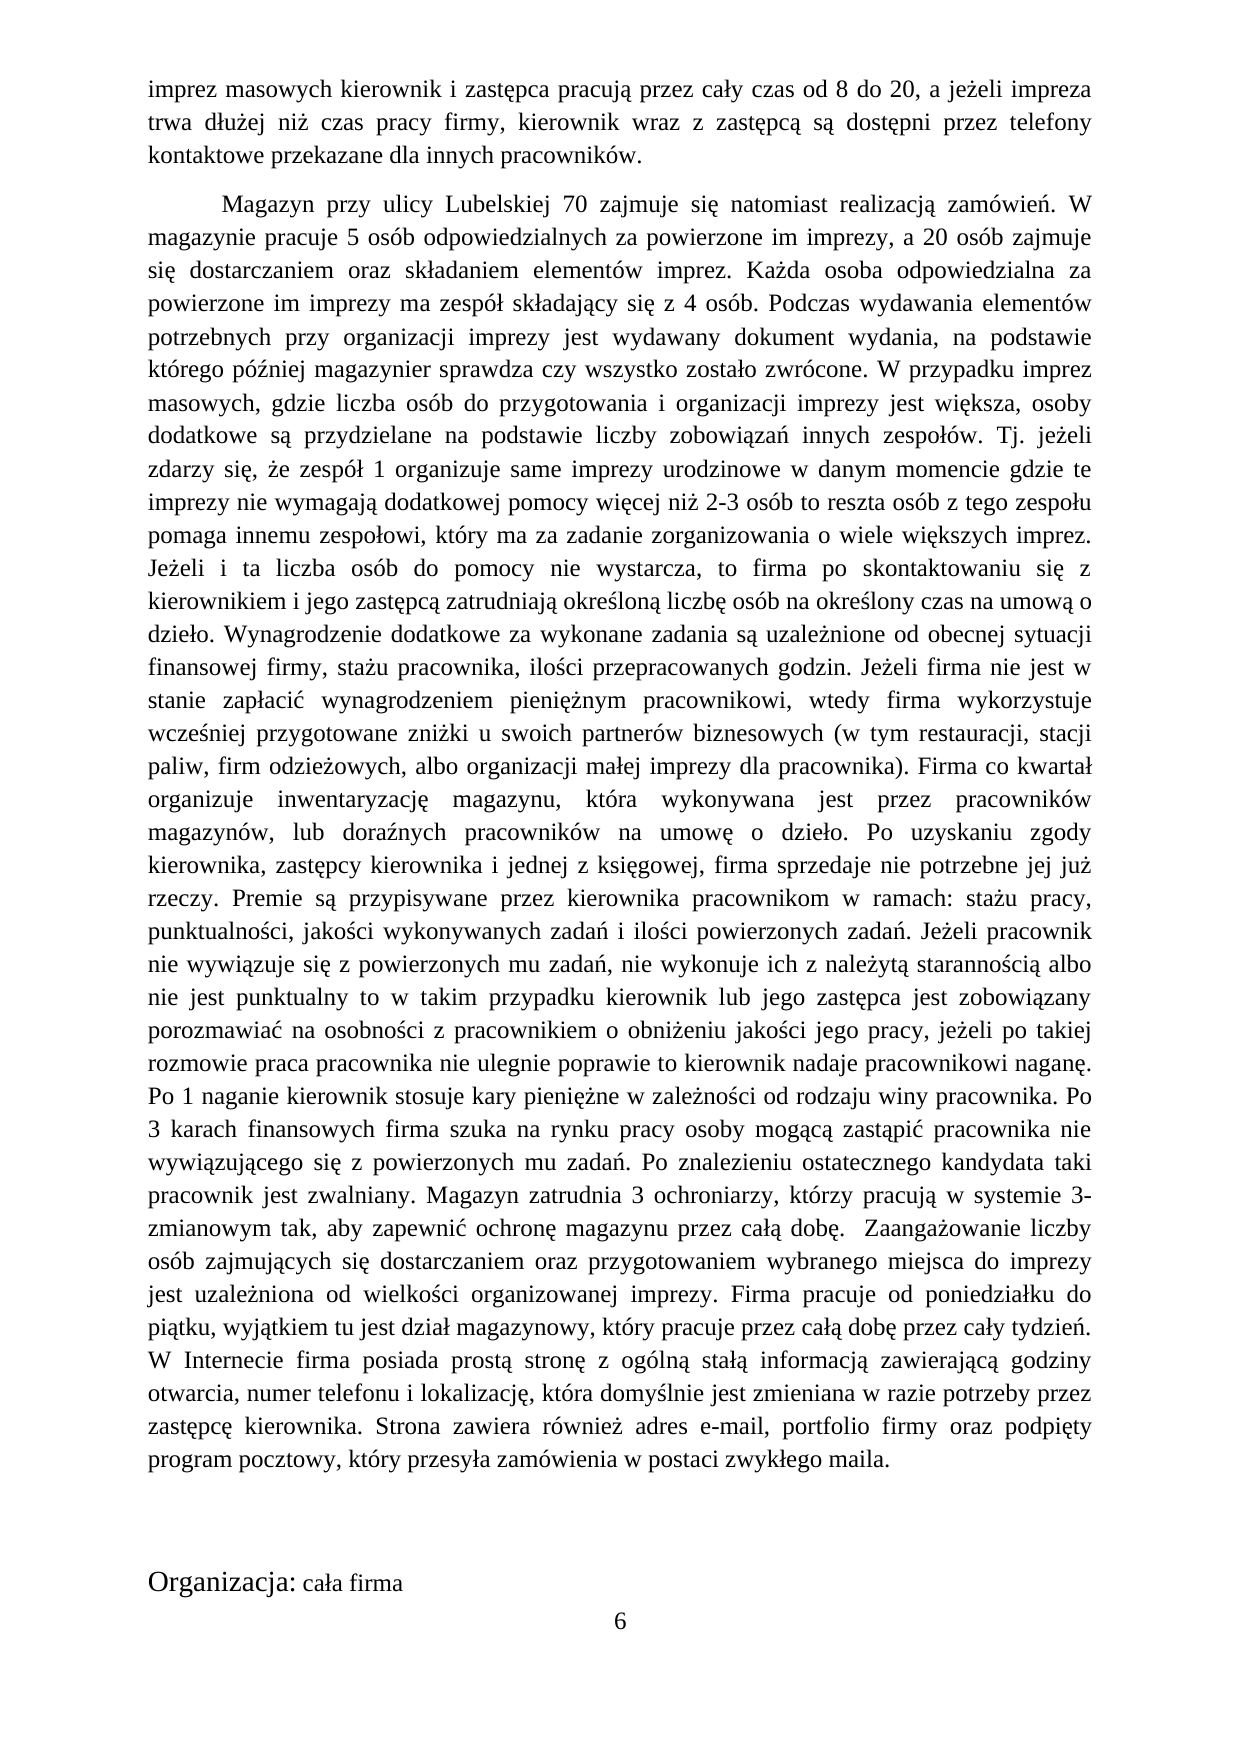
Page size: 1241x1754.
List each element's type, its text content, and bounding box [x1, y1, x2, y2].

text Organizacja: cała firma [148, 1564, 1093, 1598]
text Magazyn przy ulicy Lubelskiej 70 zajmuje się natomiast realizacją zamówień. W magazynie pracuje 5 osób odpowiedzialnych za powierzone im imprezy, a 20 osób zajmuje się dostarczaniem oraz składaniem elementów imprez. Każda osoba odpowiedzialna za powierzone im imprezy ma zespół składający się z 4 osób. Podczas wydawania elementów potrzebnych przy organizacji imprezy jest wydawany dokument wydania, na podstawie którego później magazynier sprawdza czy wszystko zostało zwrócone. W przypadku imprez masowych, gdzie liczba osób do przygotowania i organizacji imprezy jest większa, osoby dodatkowe są przydzielane na podstawie liczby zobowiązań innych zespołów. Tj. jeżeli zdarzy się, że zespół 1 organizuje same imprezy urodzinowe w danym momencie gdzie te imprezy nie wymagają dodatkowej pomocy więcej niż 2-3 osób to reszta osób z tego zespołu pomaga innemu zespołowi, który ma za zadanie zorganizowania o wiele większych imprez. Jeżeli i ta liczba osób do pomocy nie wystarcza, to firma po skontaktowaniu się z kierownikiem i jego zastępcą zatrudniają określoną liczbę osób na określony czas na umową o dzieło. Wynagrodzenie dodatkowe za wykonane zadania są uzależnione od obecnej sytuacji finansowej firmy, stażu pracownika, ilości przepracowanych godzin. Jeżeli firma nie jest w stanie zapłacić wynagrodzeniem pieniężnym pracownikowi, wtedy firma wykorzystuje wcześniej przygotowane zniżki u swoich partnerów biznesowych (w tym restauracji, stacji paliw, firm odzieżowych, albo organizacji małej imprezy dla pracownika). Firma co kwartał organizuje inwentaryzację magazynu, która wykonywana jest przez pracowników magazynów, lub doraźnych pracowników na umowę o dzieło. Po uzyskaniu zgody kierownika, zastępcy kierownika i jednej z księgowej, firma sprzedaje nie potrzebne jej już rzeczy. Premie są przypisywane przez kierownika pracownikom w ramach: stażu pracy, punktualności, jakości wykonywanych zadań i ilości powierzonych zadań. Jeżeli pracownik nie wywiązuje się z powierzonych mu zadań, nie wykonuje ich z należytą starannością albo nie jest punktualny to w takim przypadku kierownik lub jego zastępca jest zobowiązany porozmawiać na osobności z pracownikiem o obniżeniu jakości jego pracy, jeżeli po takiej rozmowie praca pracownika nie ulegnie poprawie to kierownik nadaje pracownikowi naganę. Po 1 naganie kierownik stosuje kary pieniężne w zależności od rodzaju winy pracownika. Po 3 karach finansowych firma szuka na rynku pracy osoby mogącą zastąpić pracownika nie wywiązującego się z powierzonych mu zadań. Po znalezieniu ostatecznego kandydata taki pracownik jest zwalniany. Magazyn zatrudnia 3 ochroniarzy, którzy pracują w systemie 3-zmianowym tak, aby zapewnić ochronę magazynu przez całą dobę. Zaangażowanie liczby osób zajmujących się dostarczaniem oraz przygotowaniem wybranego miejsca do imprezy jest uzależniona od wielkości organizowanej imprezy. Firma pracuje od poniedziałku do piątku, wyjątkiem tu jest dział magazynowy, który pracuje przez całą dobę przez cały tydzień. W Internecie firma posiada prostą stronę z ogólną stałą informacją zawierającą godziny otwarcia, numer telefonu i lokalizację, która domyślnie jest zmieniana w razie potrzeby przez zastępcę kierownika. Strona zawiera również adres e-mail, portfolio firmy oraz podpięty program pocztowy, który przesyła zamówienia w postaci zwykłego maila. [148, 189, 1093, 1473]
text imprez masowych kierownik i zastępca pracują przez cały czas od 8 do 20, a jeżeli impreza trwa dłużej niż czas pracy firmy, kierownik wraz z zastępcą są dostępni przez telefony kontaktowe przekazane dla innych pracowników. [148, 74, 1093, 168]
